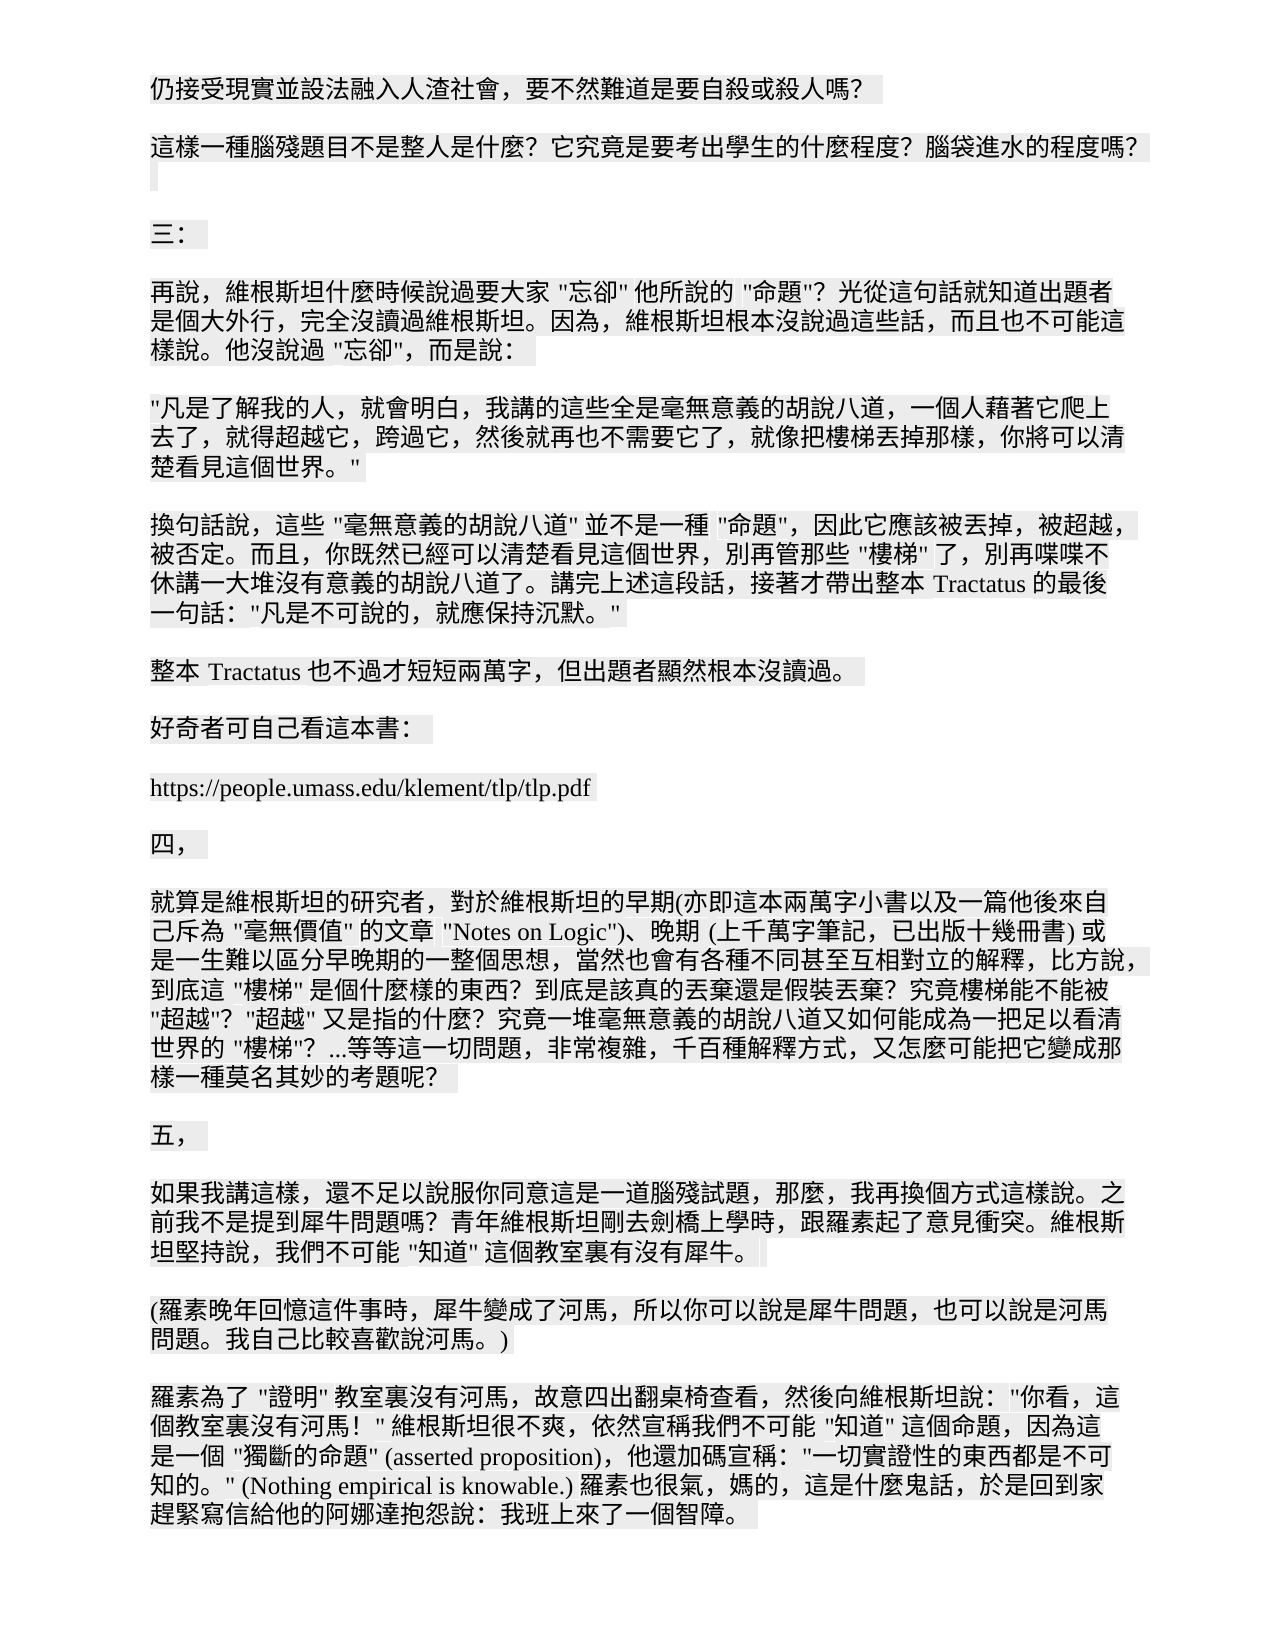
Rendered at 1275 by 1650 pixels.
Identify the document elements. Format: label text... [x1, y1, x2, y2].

text (再續) 之前在一些留言中，我談到 "獨斷論" (dogmatism)，裏頭提到比方說有人四處喊著 "38"，逢人要求支持，藉此區分敵我。請問你支持或反對？你當然是既不支持也不反對，你只會一頭霧水，"38是什麼碗糕？" 你總得先告訴我你的題目是什麼吧？否則我怎麼可能知道38是對或錯？ 同理，像大學入學試題這樣一種考題，請問你怎麼回答？有可能嗎？你只能一頭霧水，心裏痛罵這些腦殘教育者虐待他人的大腦。如果有人會作答，那他肯定也能回答連我做為一個出題者都不知道答案的那幾題巴勒大學愛說笑藝術學院哲研所入學試題。 究竟是什麼樣的腦殘腦袋，究竟是腦殘到何種恐怖地步，才有可能擬出或回答這樣一種完全沒頭沒腦的腦殘題目？ 我用超乎常人、最大的耐心姑且這樣說。 首先，一： 別說是高中生，任何人都一樣，如果他不曾深入研究過維根斯坦以及羅素和整個英美分析哲學，他有可能憑空知道維根斯坦究竟寫了什麼東西嗎？難道你是上帝，不用讀，光靠猜想，就能知道某個人究竟寫了什麼東西？甚至還能從中得出 "標準答案式" 的闡釋。 就算整個劍橋大學，有能力評論維根斯坦的人，我看也不會超過十個。這僅僅只是因為維根斯坦寫的東西很難閱讀嗎？當然不是，而是因為這樣一個簡單道理：如果你不曾研究過某個哲學家的著作，你如何可能憑空知道他寫了什麼？除非你是上帝。 比方說，如果你不曾讀過羅素的 "數學原理"，請問你如何對他在數學與邏輯的本質方面的想法憑空產生評價？如果你不曾讀過康德，你如何可能經由幻想或死者托夢，猜出他究竟寫了什麼？進而還能憑空評價？有可能嗎？ 難道台灣的高中教材已經把維根斯坦幾十本書全列為必讀？因此每個高中生都有能力理解並評價維根斯坦的想法？如果人們根本不曾研究過維根斯坦，那麼，你要他去背誦或回答某個莫名其妙的38結論，豈不是存心在整他，存心在糟蹋他的腦袋。 其次，二： 就算維根斯坦本人來作答，他也根本不可能知道答案是什麼。因為那四個答案選項全屬荒唐透了頂，四個選項本身就是一團根本語焉不詳的文字，你根本不可能清楚知道出題者到底是在說什麼碗糕，這樣你居然還有辦法作答，那不是腦殘，什麼是腦殘？ 我用最大的耐心，依照這個腦殘出題者的出題方式也來出個題，看你會不會答。 陳院長這一兩天南奔北跑，足足開車開了五、六百公里，對於台灣人的開車騎車方式，真是非常無奈，但陳院長抱著莊子的教誨："知其不可奈何而安之若命，德之至也"。請問，陳院長展現了哪一種心境？ (A) 經過亂七八糟的交通之折磨，並超越之。 (B) 儘可能遺忘恐怖經驗並拋棄之，以免老是想殺人。 (C) 反對人渣式的交通，並否定之。 (D) 接受與人渣們一同生活在這鬼島上的無奈處境，並想辦法與之融合。 我要說的是，難道我不能既經過又超越，並且想辦法遺忘且拋棄，並加以反對與否定，但仍接受現實並設法融入人渣社會，要不然難道是要自殺或殺人嗎？ 這樣一種腦殘題目不是整人是什麼？它究竟是要考出學生的什麼程度？腦袋進水的程度嗎？ 三： 再說，維根斯坦什麼時候說過要大家 "忘卻" 他所說的 "命題"？光從這句話就知道出題者是個大外行，完全沒讀過維根斯坦。因為，維根斯坦根本沒說過這些話，而且也不可能這樣說。他沒說過 "忘卻"，而是說： "凡是了解我的人，就會明白，我講的這些全是毫無意義的胡說八道，一個人藉著它爬上去了，就得超越它，跨過它，然後就再也不需要它了，就像把樓梯丟掉那樣，你將可以清楚看見這個世界。" 換句話說，這些 "毫無意義的胡說八道" 並不是一種 "命題"，因此它應該被丟掉，被超越，被否定。而且，你既然已經可以清楚看見這個世界，別再管那些 "樓梯" 了，別再喋喋不休講一大堆沒有意義的胡說八道了。講完上述這段話，接著才帶出整本 Tractatus 的最後一句話："凡是不可說的，就應保持沉默。" 整本 Tractatus 也不過才短短兩萬字，但出題者顯然根本沒讀過。 好奇者可自己看這本書： https://people.umass.edu/klement/tlp/tlp.pdf 四， 就算是維根斯坦的研究者，對於維根斯坦的早期(亦即這本兩萬字小書以及一篇他後來自己斥為 "毫無價值" 的文章 "Notes on Logic")、晚期 (上千萬字筆記，已出版十幾冊書) 或是一生難以區分早晚期的一整個思想，當然也會有各種不同甚至互相對立的解釋，比方說，到底這 "樓梯" 是個什麼樣的東西？到底是該真的丟棄還是假裝丟棄？究竟樓梯能不能被 "超越"？"超越" 又是指的什麼？究竟一堆毫無意義的胡說八道又如何能成為一把足以看清世界的 "樓梯"？...等等這一切問題，非常複雜，千百種解釋方式，又怎麼可能把它變成那樣一種莫名其妙的考題呢？ 五， 如果我講這樣，還不足以說服你同意這是一道腦殘試題，那麼，我再換個方式這樣說。之前我不是提到犀牛問題嗎？青年維根斯坦剛去劍橋上學時，跟羅素起了意見衝突。維根斯坦堅持說，我們不可能 "知道" 這個教室裏有沒有犀牛。 (羅素晚年回憶這件事時，犀牛變成了河馬，所以你可以說是犀牛問題，也可以說是河馬問題。我自己比較喜歡說河馬。) 羅素為了 "證明" 教室裏沒有河馬，故意四出翻桌椅查看，然後向維根斯坦說："你看，這個教室裏沒有河馬！" 維根斯坦很不爽，依然宣稱我們不可能 "知道" 這個命題，因為這是一個 "獨斷的命題" (asserted proposition)，他還加碼宣稱："一切實證性的東西都是不可知的。" (Nothing empirical is knowable.) 羅素也很氣，媽的，這是什麼鬼話，於是回到家趕緊寫信給他的阿娜達抱怨說：我班上來了一個智障。 我對維根斯坦之所以這麼說一點也不意外，而且十分認同。終其一生，他的整個思想核心就是這樣，從未改變。所謂早晚期的改變，在我看來，只是闡述同樣核心思維的說法方式略有不同而已。 但我當然不是要說明河馬問題，也不是要說明維根斯坦的想法，畢竟這是不可能的，你不可能對著社會大眾或者非相關研究者談論他的想法，就好像你不可能對每個人談相對論一樣的道理。你頂多只能以一種所謂 "庸俗的維根斯坦" 方式，談談他日常生活的一些趣聞與通俗言論，如此而已。 如果你不相信，那你比方說不妨看看這篇討論犀牛問題的文章： https://goo.gl/GfFKXB 如果你不是一個維根斯坦或分析哲學的研究者，而你卻說你看得懂，那你肯定就是在撒謊。 這篇文章，作者批評了其他人的一些主流解讀，但我對於批評與被批評的想法統統都不認同。我之所以貼它，只是想說，光是這麼簡單的一個討論，尚且發展得如此複雜，為什麼人們會以為光是看到了維根斯坦的某一句話，然後就以為自己懂了維根斯坦？進而還能把它變成一種大學入學考題，而且是以那樣一種腦殘到爆的方式出題。 最讓我感到不可思議的不是腦殘教育之腦殘到爆，而是驚訝於被腦殘教育所摧殘的千千萬萬學生以及他們的家長們，為何竟然都不會生氣？ 我的這份驚訝，就如同我對台灣人對於政治詐騙的無感反應一樣的驚訝。真是全然不可思議。如此明明白白的無數謊言與政治操弄與貪贓枉法，以及無惡不作的一堆貪婪人渣，人們竟然還投票給他們，仰慕他們。真是太不可思議了。就如同我每次看到市面上一堆邪教，教主們明明個個是騙財騙色的人渣，但是千千萬萬的群眾卻頂禮膜拜教主，任其予取予求，還說教主是神，神通廣大，法力無窮，我就覺得很不可思議。 人是這麼好騙的一種低能生物，他媽的許多時候我都很想改行當詐騙集團，或是乾脆成立一門宗教，自立為法力無邊的活佛。 知識也好，道德也罷，乃至人我之間的各種感情、愛情、友情、親情等等等，這些東西全是死的，只有一個方法可以讓它們活過來，那就是：熱情。沒有熱情，一切都是放屁。 我一般很厭惡跟人討論知識或藝術，或是討論任何跟善惡是非有關的東西，因為我很不想作賤自己。要討論知識可以，先展現熱情，好好去把你所想要討論的東西全研究一遍再來討論。要討論善惡是非可以，但你總得有點義憤吧。要討論藝術當然也可以，但別老是在言談中充滿醜陋、裝模作樣的虛榮。 我很懷疑能有幾個人看到比方說這種腦殘試題會想殺人或想掐LP自殺，應該很少吧，也許一個也沒有。當一個人沒有同類，就只好趁著夜深人靜，對著空氣訴說。 [150, 75, 1125, 1558]
